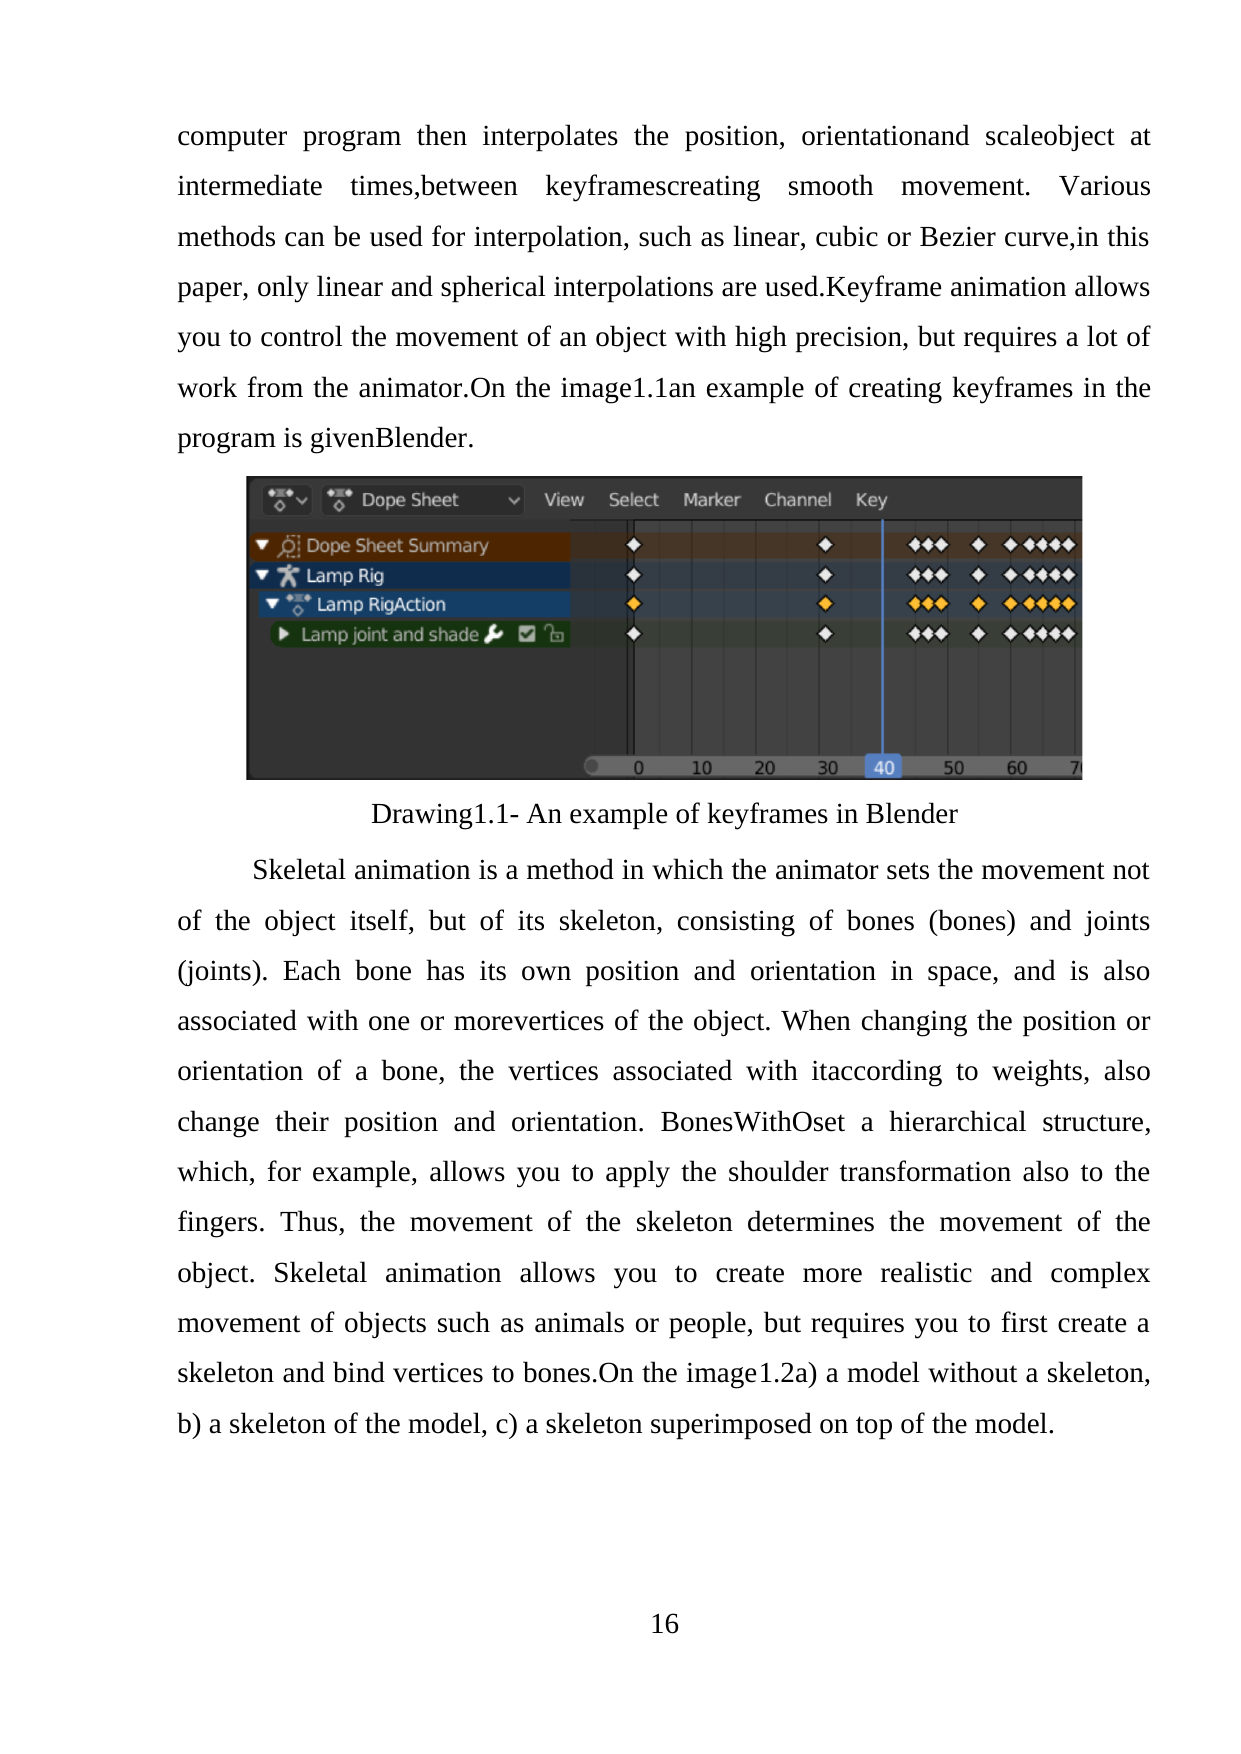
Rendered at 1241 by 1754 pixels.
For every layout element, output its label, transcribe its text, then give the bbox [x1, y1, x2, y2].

text Skeletal animation is a method in which the animator sets the movement not of the object itself, but of its skeleton, consisting of bones (bones) and joints (joints). Each bone has its own position and orientation in space, and is also associated with one or morevertices of the object. When changing the position or orientation of a bone, the vertices associated with itaccording to weights, also change their position and orientation. BonesWithOset a hierarchical structure, which, for example, allows you to apply the shoulder transformation also to the fingers. Thus, the movement of the skeleton determines the movement of the object. Skeletal animation allows you to create more realistic and complex movement of objects such as animals or people, but requires you to first create a skeleton and bind vertices to bones.On the image1.2a) a model without a skeleton, b) a skeleton of the model, c) a skeleton superimposed on top of the model. [177, 852, 1152, 1439]
text Drawing1.1- An example of keyframes in Blender [246, 780, 1082, 829]
picture [246, 476, 1083, 780]
text computer program then interpolates the position, orientationand scaleobject at intermediate times,between keyframescreating smooth movement. Various methods can be used for interpolation, such as linear, cubic or Bezier curve,in this paper, only linear and spherical interpolations are used.Keyframe animation allows you to control the movement of an object with high precision, but requires a lot of work from the animator.On the image1.1an example of creating keyframes in the program is givenBlender. [177, 118, 1152, 453]
